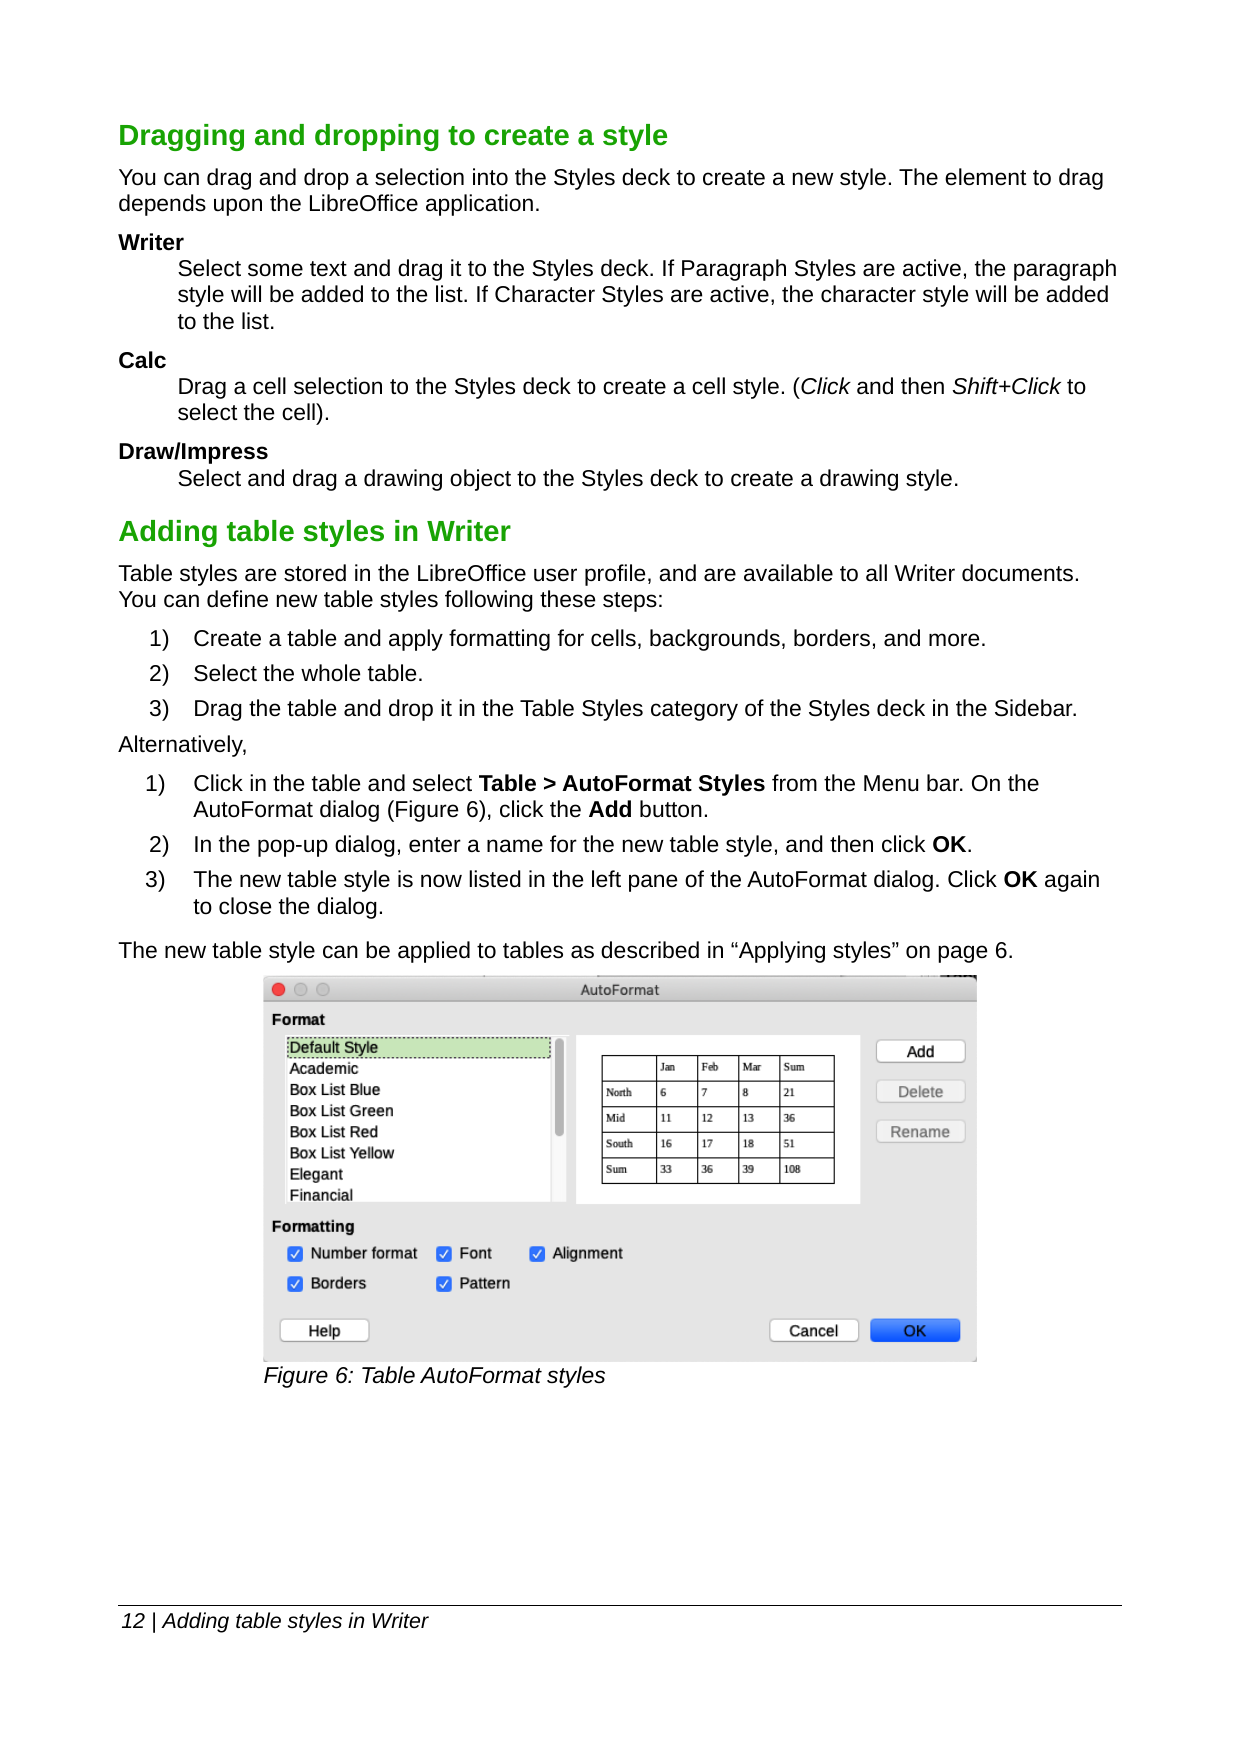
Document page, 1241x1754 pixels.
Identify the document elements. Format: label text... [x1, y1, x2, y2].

list In the pop-up dialog, enter a name for the new table style, and then click OK. [169, 831, 1122, 857]
text Writer [118, 229, 1122, 255]
text You can drag and drop a selection into the Styles deck to create a new style. The element to drag depends upon the LibreOffice application. [118, 163, 1122, 216]
subtitle Dragging and dropping to create a style [118, 118, 1122, 152]
text Alternatively, [118, 731, 1122, 757]
text Table styles are stored in the LibreOffice user profile, and are available to all Writer documents. You can define new table styles following these steps: [118, 560, 1122, 612]
text Select some text and drag it to the Styles deck. If Paragraph Styles are active, the paragraph style will be added to the list. If Character Styles are active, the character style will be added to the list. [177, 255, 1122, 334]
text Drag a cell selection to the Styles deck to create a cell style. (Click and then Shift+Click to select the cell). [177, 373, 1122, 426]
text The new table style can be applied to tables as described in “Applying styles” on page 6. [118, 937, 1122, 963]
list The new table style is now listed in the left pane of the AutoFormat dialog. Click OK again to close the dialog. [165, 866, 1122, 919]
list Create a table and apply formatting for cells, backgrounds, borders, and more. [169, 625, 1122, 651]
list Drag the table and drop it in the Table Styles category of the Styles deck in the Sidebar. [169, 695, 1122, 722]
text Select and drag a drawing object to the Styles deck to create a drawing style. [177, 464, 1122, 491]
list Select the whole table. [169, 660, 1122, 687]
subtitle Adding table styles in Writer [118, 514, 1122, 548]
text Figure 6: Table AutoFormat styles [263, 1362, 977, 1388]
list Click in the table and select Table > AutoFormat Styles from the Menu bar. On the AutoFormat dialog (Figure 6), click the Add button. [165, 769, 1122, 822]
text Calc [118, 347, 1122, 373]
text Draw/Impress [118, 438, 1122, 464]
picture [263, 975, 977, 1362]
